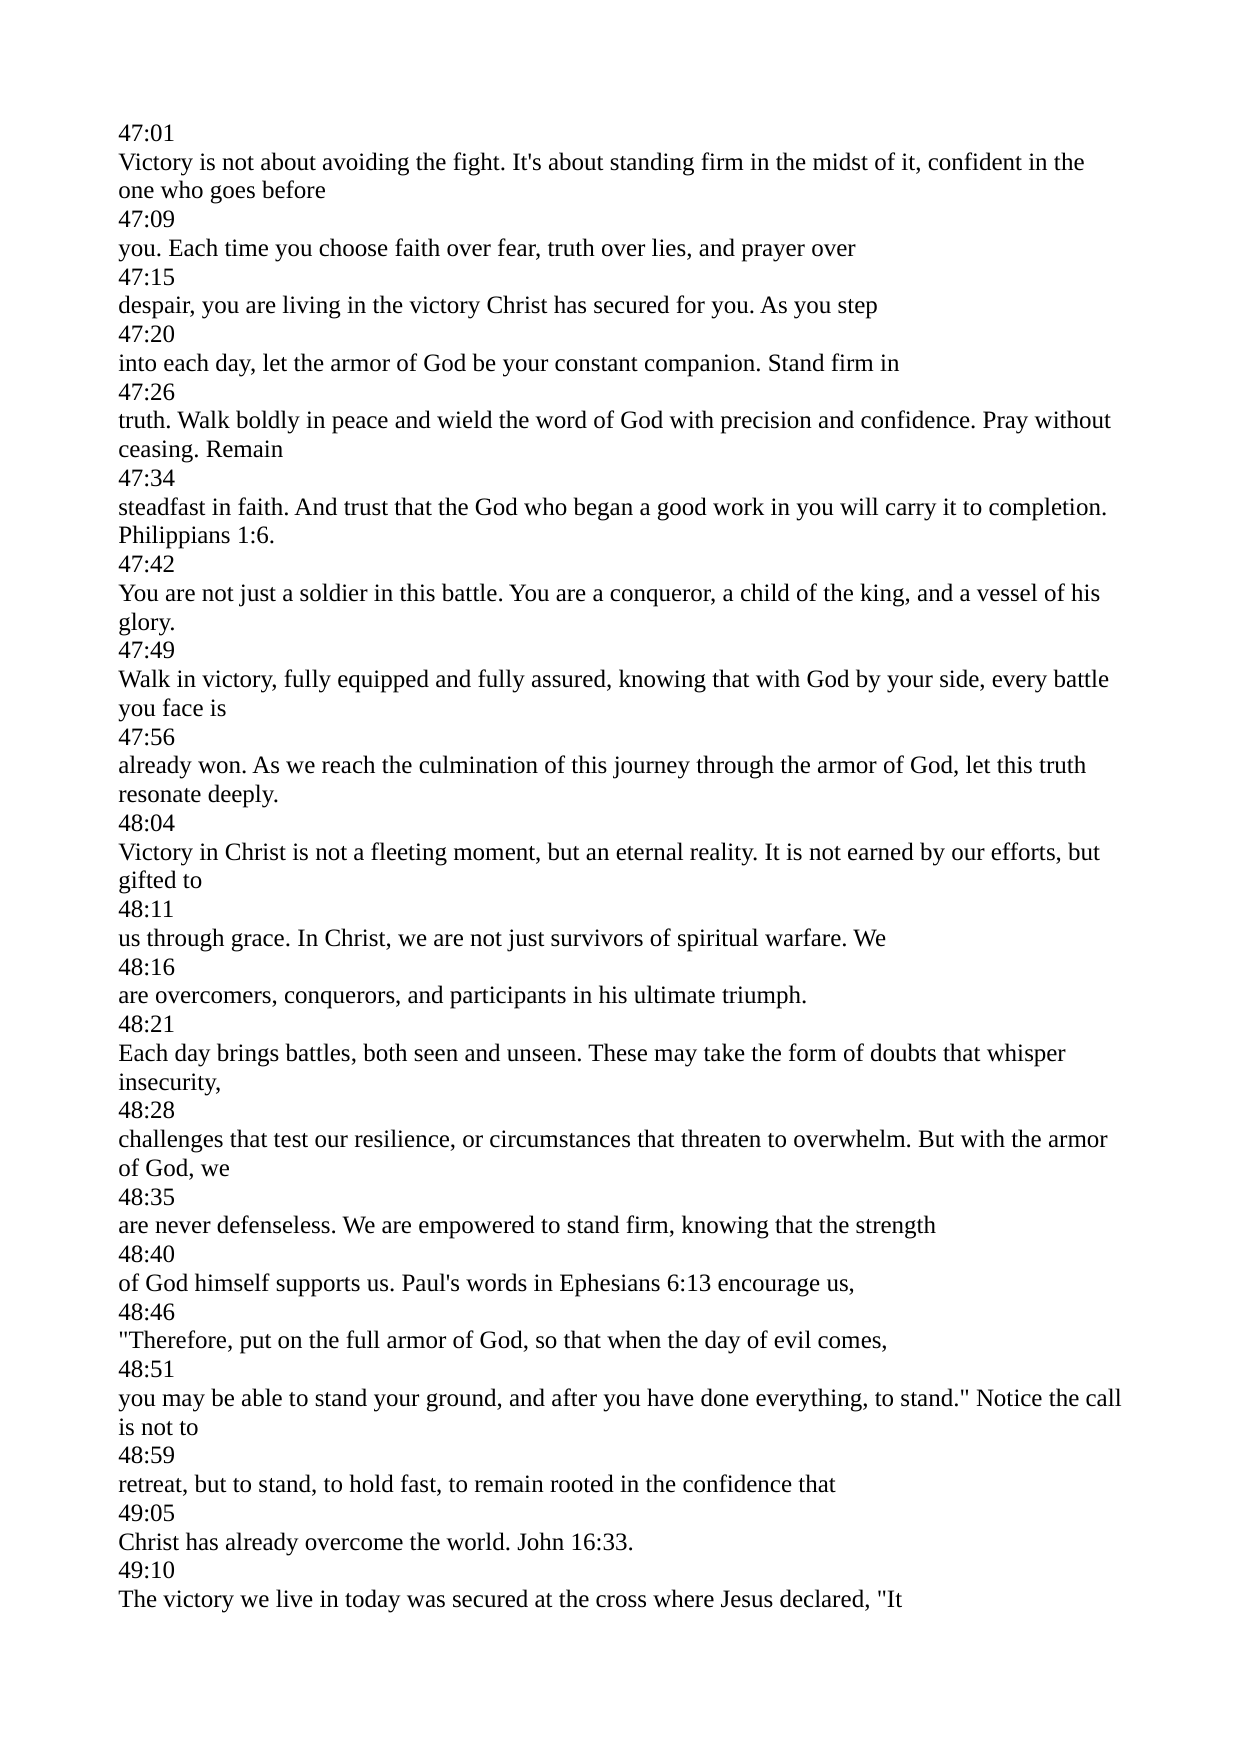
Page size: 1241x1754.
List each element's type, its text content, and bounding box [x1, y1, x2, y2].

text Each day brings battles, both seen and unseen. These may take the form of doubts that whisper insecurity, [118, 1038, 1122, 1096]
text into each day, let the armor of God be your constant companion. Stand firm in [118, 348, 1122, 377]
text 49:05 [118, 1498, 1122, 1527]
text The victory we live in today was secured at the cross where Jesus declared, "It [118, 1584, 1122, 1613]
text 47:49 [118, 636, 1122, 664]
text 47:09 [118, 204, 1122, 233]
text 48:51 [118, 1354, 1122, 1383]
text 49:10 [118, 1556, 1122, 1584]
text 48:16 [118, 952, 1122, 981]
text 48:35 [118, 1182, 1122, 1211]
text 48:11 [118, 894, 1122, 923]
text 48:04 [118, 808, 1122, 837]
text are overcomers, conquerors, and participants in his ultimate triumph. [118, 981, 1122, 1009]
text us through grace. In Christ, we are not just survivors of spiritual warfare. We [118, 923, 1122, 952]
text challenges that test our resilience, or circumstances that threaten to overwhelm. But with the armor of God, we [118, 1124, 1122, 1182]
text You are not just a soldier in this battle. You are a conqueror, a child of the king, and a vessel of his glory. [118, 578, 1122, 636]
text of God himself supports us. Paul's words in Ephesians 6:13 encourage us, [118, 1268, 1122, 1297]
text retreat, but to stand, to hold fast, to remain rooted in the confidence that [118, 1469, 1122, 1498]
text 48:40 [118, 1239, 1122, 1268]
text you. Each time you choose faith over fear, truth over lies, and prayer over [118, 233, 1122, 262]
text 48:28 [118, 1096, 1122, 1124]
text Christ has already overcome the world. John 16:33. [118, 1527, 1122, 1556]
text 47:20 [118, 319, 1122, 348]
text Victory in Christ is not a fleeting moment, but an eternal reality. It is not earned by our efforts, but gifted to [118, 837, 1122, 894]
text 47:01 [118, 118, 1122, 147]
text are never defenseless. We are empowered to stand firm, knowing that the strength [118, 1211, 1122, 1239]
text 47:15 [118, 262, 1122, 291]
text "Therefore, put on the full armor of God, so that when the day of evil comes, [118, 1326, 1122, 1354]
text Walk in victory, fully equipped and fully assured, knowing that with God by your side, every battle you face is [118, 664, 1122, 722]
text steadfast in faith. And trust that the God who began a good work in you will carry it to completion. Philippians 1:6. [118, 492, 1122, 549]
text 48:21 [118, 1009, 1122, 1038]
text 47:42 [118, 549, 1122, 578]
text truth. Walk boldly in peace and wield the word of God with precision and confidence. Pray without ceasing. Remain [118, 406, 1122, 463]
text despair, you are living in the victory Christ has secured for you. As you step [118, 291, 1122, 319]
text 47:26 [118, 377, 1122, 406]
text 47:56 [118, 722, 1122, 751]
text 48:46 [118, 1297, 1122, 1326]
text you may be able to stand your ground, and after you have done everything, to stand." Notice the call is not to [118, 1383, 1122, 1441]
text 47:34 [118, 463, 1122, 492]
text 48:59 [118, 1441, 1122, 1469]
text Victory is not about avoiding the fight. It's about standing firm in the midst of it, confident in the one who goes before [118, 147, 1122, 204]
text already won. As we reach the culmination of this journey through the armor of God, let this truth resonate deeply. [118, 751, 1122, 808]
